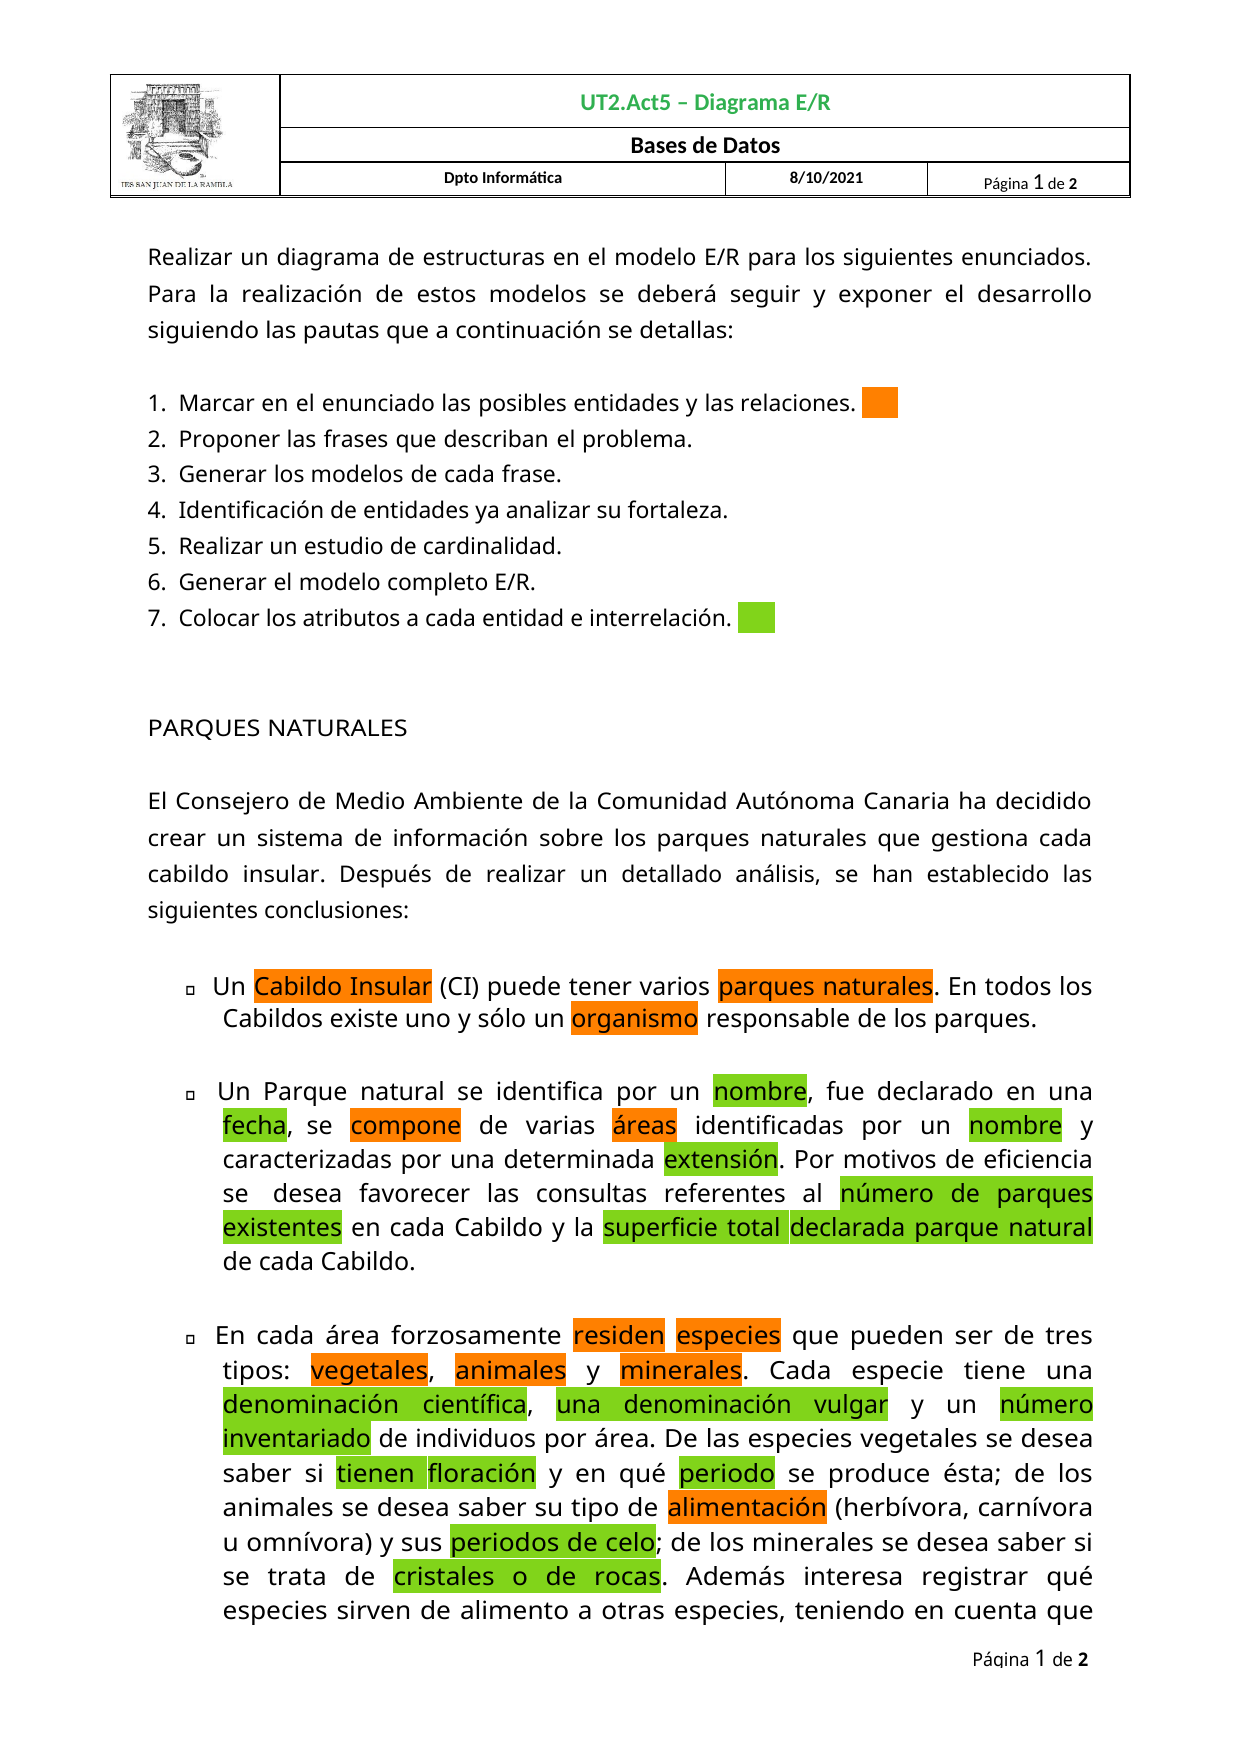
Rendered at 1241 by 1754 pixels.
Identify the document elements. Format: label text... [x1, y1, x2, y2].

list Marcar en el enunciado las posibles entidades y las relaciones. dfg [147, 387, 1142, 418]
list Realizar un estudio de cardinalidad. [147, 530, 1142, 561]
list Generar los modelos de cada frase. [147, 458, 1142, 489]
list Proponer las frases que describan el problema. [147, 423, 1142, 454]
text  Un Cabildo Insular (CI) puede tener varios parques naturales. En todos los Cabildos existe uno y sólo un organismo responsable de los parques. [185, 969, 1093, 1035]
text El Consejero de Medio Ambiente de la Comunidad Autónoma Canaria ha decidido crear un sistema de información sobre los parques naturales que gestiona cada cabildo insular. Después de realizar un detallado análisis, se han establecido las siguientes conclusiones: [147, 785, 1093, 925]
text Realizar un diagrama de estructuras en el modelo E/R para los siguientes enunciados. Para la realización de estos modelos se deberá seguir y exponer el desarrollo siguiendo las pautas que a continuación se detallas: [147, 241, 1093, 345]
text  Un Parque natural se identifica por un nombre, fue declarado en una fecha, se compone de varias áreas identificadas por un nombre y caracterizadas por una determinada extensión. Por motivos de eficiencia se desea favorecer las consultas referentes al número de parques existentes en cada Cabildo y la superficie total declarada parque natural de cada Cabildo. [185, 1073, 1093, 1278]
text PARQUES NATURALES [147, 712, 1142, 743]
list Generar el modelo completo E/R. [147, 566, 1142, 597]
list Identificación de entidades ya analizar su fortaleza. [147, 494, 1142, 526]
text  En cada área forzosamente residen especies que pueden ser de tres tipos: vegetales, animales y minerales. Cada especie tiene una denominación científica, una denominación vulgar y un número inventariado de individuos por área. De las especies vegetales se desea saber si tienen floración y en qué periodo se produce ésta; de los animales se desea saber su tipo de alimentación (herbívora, carnívora u omnívora) y sus periodos de celo; de los minerales se desea saber si se trata de cristales o de rocas. Además interesa registrar qué especies sirven de alimento a otras especies, teniendo en cuenta que [185, 1318, 1093, 1627]
picture [118, 83, 234, 191]
list Colocar los atributos a cada entidad e interrelación. sea [147, 602, 1142, 633]
